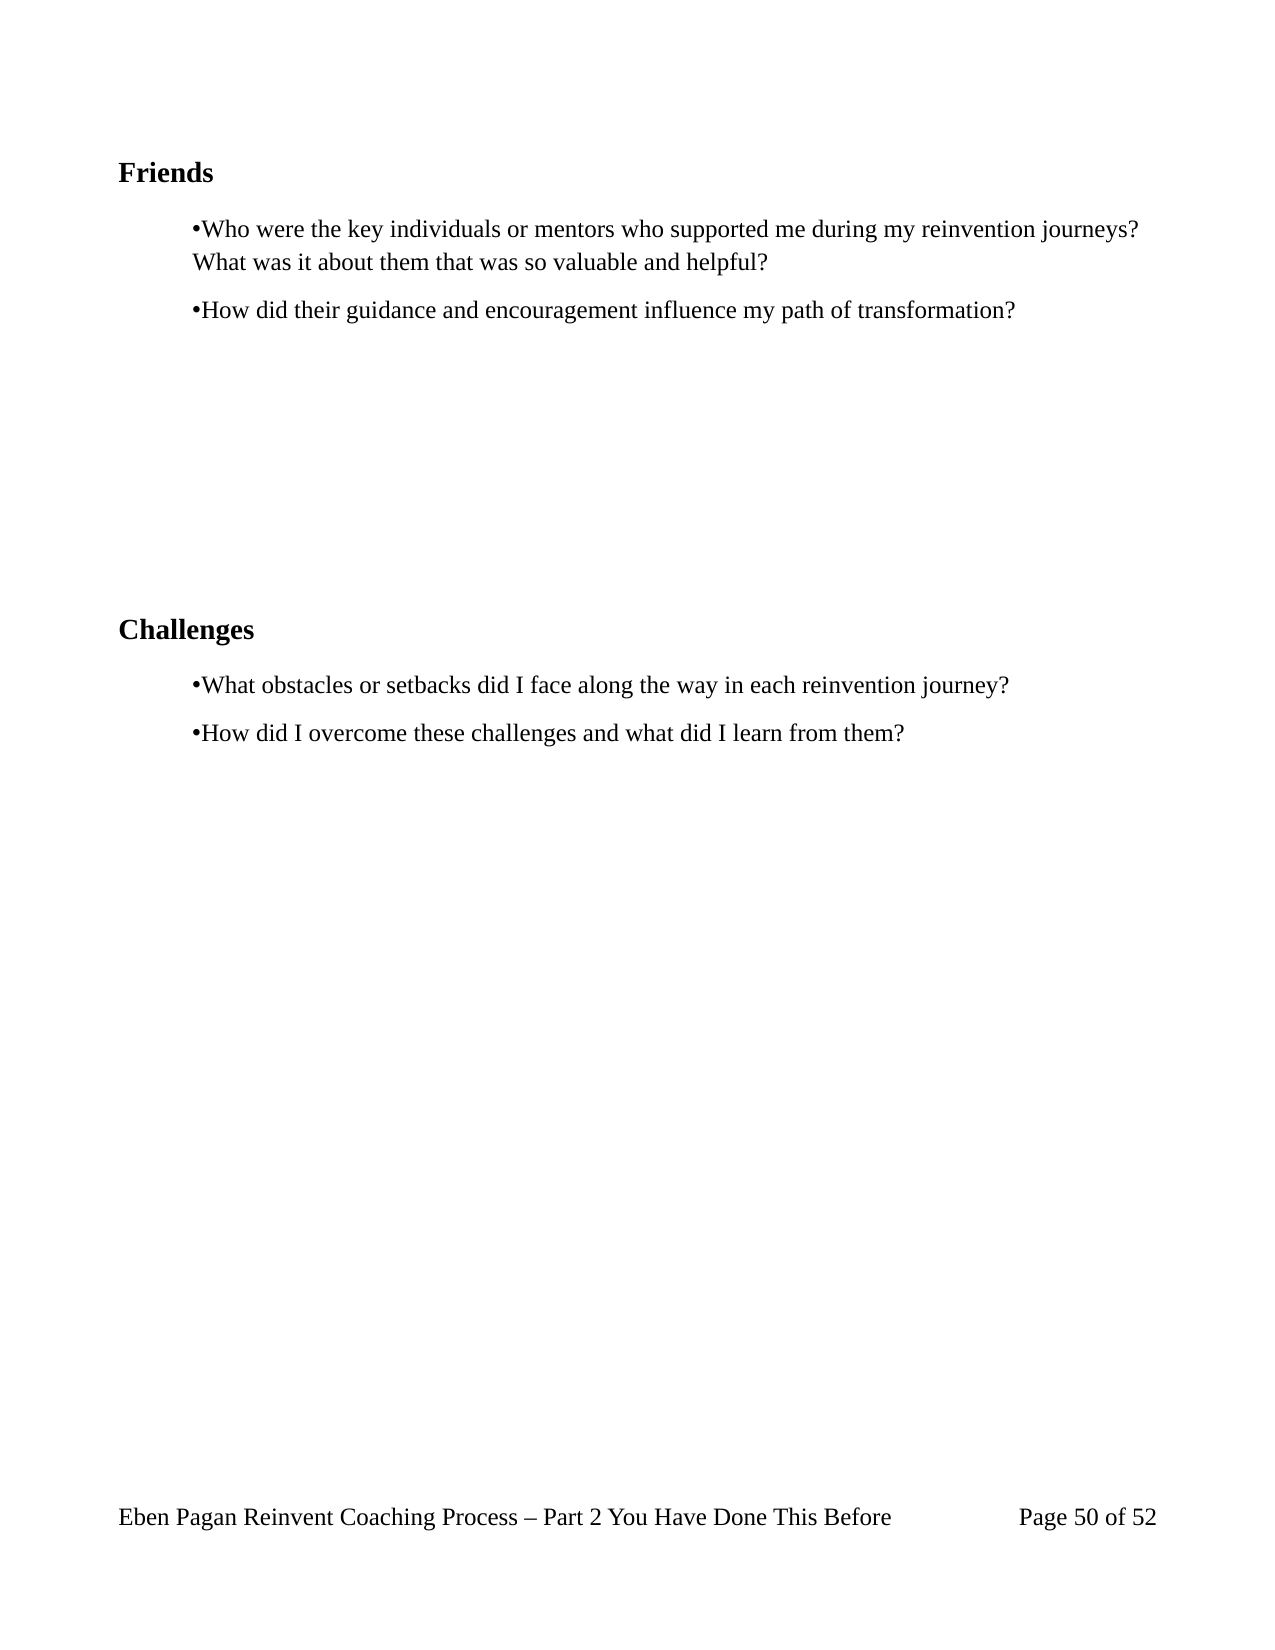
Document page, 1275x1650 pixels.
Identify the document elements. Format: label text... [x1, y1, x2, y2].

subtitle Challenges [118, 612, 1157, 646]
list How did I overcome these challenges and what did I learn from them? [118, 718, 1157, 747]
list What obstacles or setbacks did I face along the way in each reinvention journey? [118, 671, 1157, 699]
subtitle Friends [118, 156, 1157, 189]
list Who were the key individuals or mentors who supported me during my reinvention journeys? What was it about them that was so valuable and helpful? [118, 214, 1157, 276]
list How did their guidance and encouragement influence my path of transformation? [118, 295, 1157, 323]
